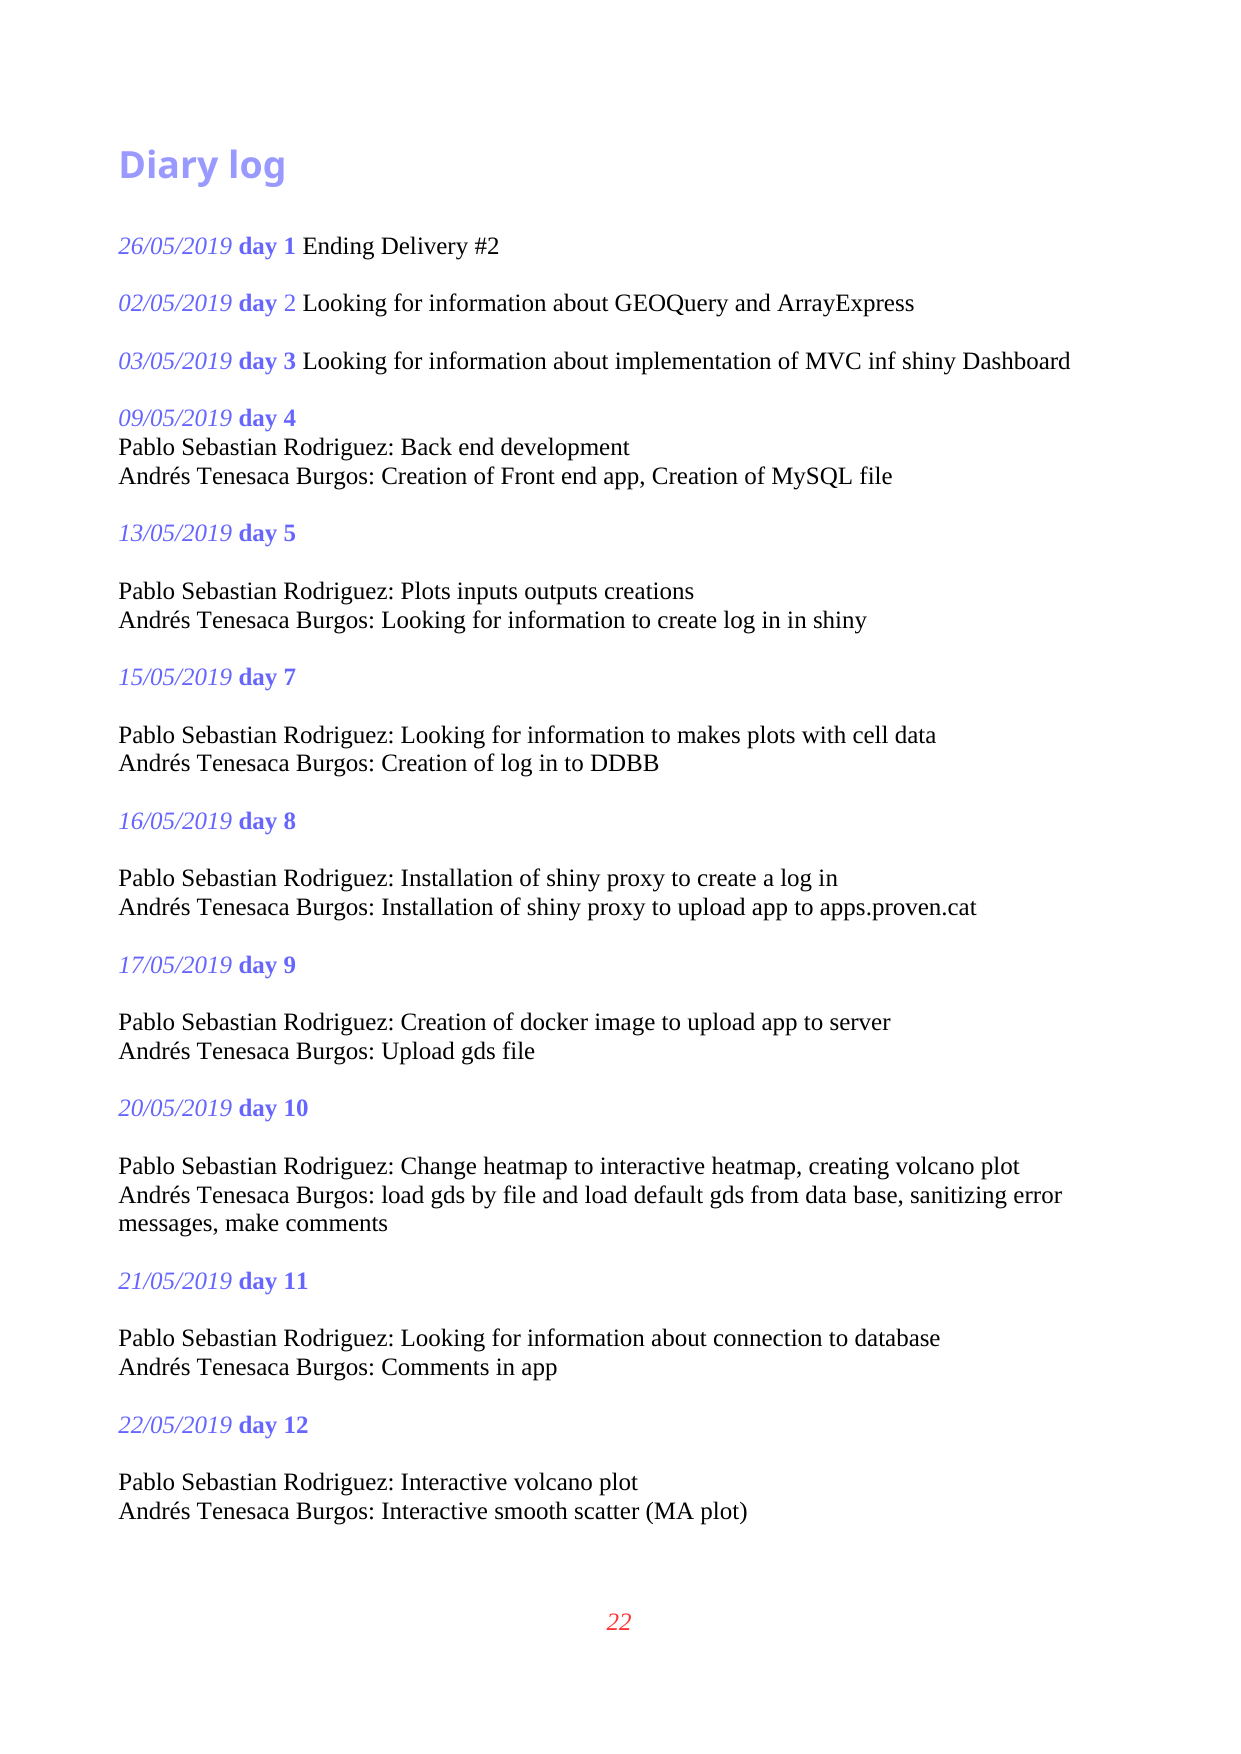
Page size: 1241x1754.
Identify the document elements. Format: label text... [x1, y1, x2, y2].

text Andrés Tenesaca Burgos: Installation of shiny proxy to upload app to apps.proven.cat [118, 892, 1122, 921]
text Andrés Tenesaca Burgos: Creation of log in to DDBB [118, 748, 1122, 777]
text 13/05/2019 day 5 [118, 518, 1122, 547]
text Pablo Sebastian Rodriguez: Plots inputs outputs creations [118, 576, 1122, 605]
text 26/05/2019 day 1 Ending Delivery #2 [118, 231, 1122, 260]
text Pablo Sebastian Rodriguez: Looking for information about connection to database [118, 1323, 1122, 1352]
text Andrés Tenesaca Burgos: Interactive smooth scatter (MA plot) [118, 1496, 1122, 1525]
text 20/05/2019 day 10 [118, 1093, 1122, 1122]
text Pablo Sebastian Rodriguez: Interactive volcano plot [118, 1467, 1122, 1496]
text Pablo Sebastian Rodriguez: Creation of docker image to upload app to server [118, 1007, 1122, 1036]
text Andrés Tenesaca Burgos: Looking for information to create log in in shiny [118, 605, 1122, 633]
text 02/05/2019 day 2 Looking for information about GEOQuery and ArrayExpress [118, 288, 1122, 317]
text 03/05/2019 day 3 Looking for information about implementation of MVC inf shiny Dashboard [118, 346, 1122, 375]
subtitle Diary log [118, 139, 1122, 190]
text 22/05/2019 day 12 [118, 1410, 1122, 1438]
text 15/05/2019 day 7 [118, 662, 1122, 691]
text Pablo Sebastian Rodriguez: Change heatmap to interactive heatmap, creating volcano plot [118, 1151, 1122, 1180]
text Andrés Tenesaca Burgos: Upload gds file [118, 1036, 1122, 1065]
text 17/05/2019 day 9 [118, 950, 1122, 978]
text Pablo Sebastian Rodriguez: Looking for information to makes plots with cell data [118, 720, 1122, 748]
text Pablo Sebastian Rodriguez: Installation of shiny proxy to create a log in [118, 863, 1122, 892]
text 09/05/2019 day 4 [118, 403, 1122, 432]
text 16/05/2019 day 8 [118, 806, 1122, 835]
text 21/05/2019 day 11 [118, 1266, 1122, 1295]
text Andrés Tenesaca Burgos: load gds by file and load default gds from data base, sanitizing error messages, make comments [118, 1180, 1122, 1237]
text Andrés Tenesaca Burgos: Comments in app [118, 1352, 1122, 1381]
text Pablo Sebastian Rodriguez: Back end development [118, 432, 1122, 461]
text Andrés Tenesaca Burgos: Creation of Front end app, Creation of MySQL file [118, 461, 1122, 490]
